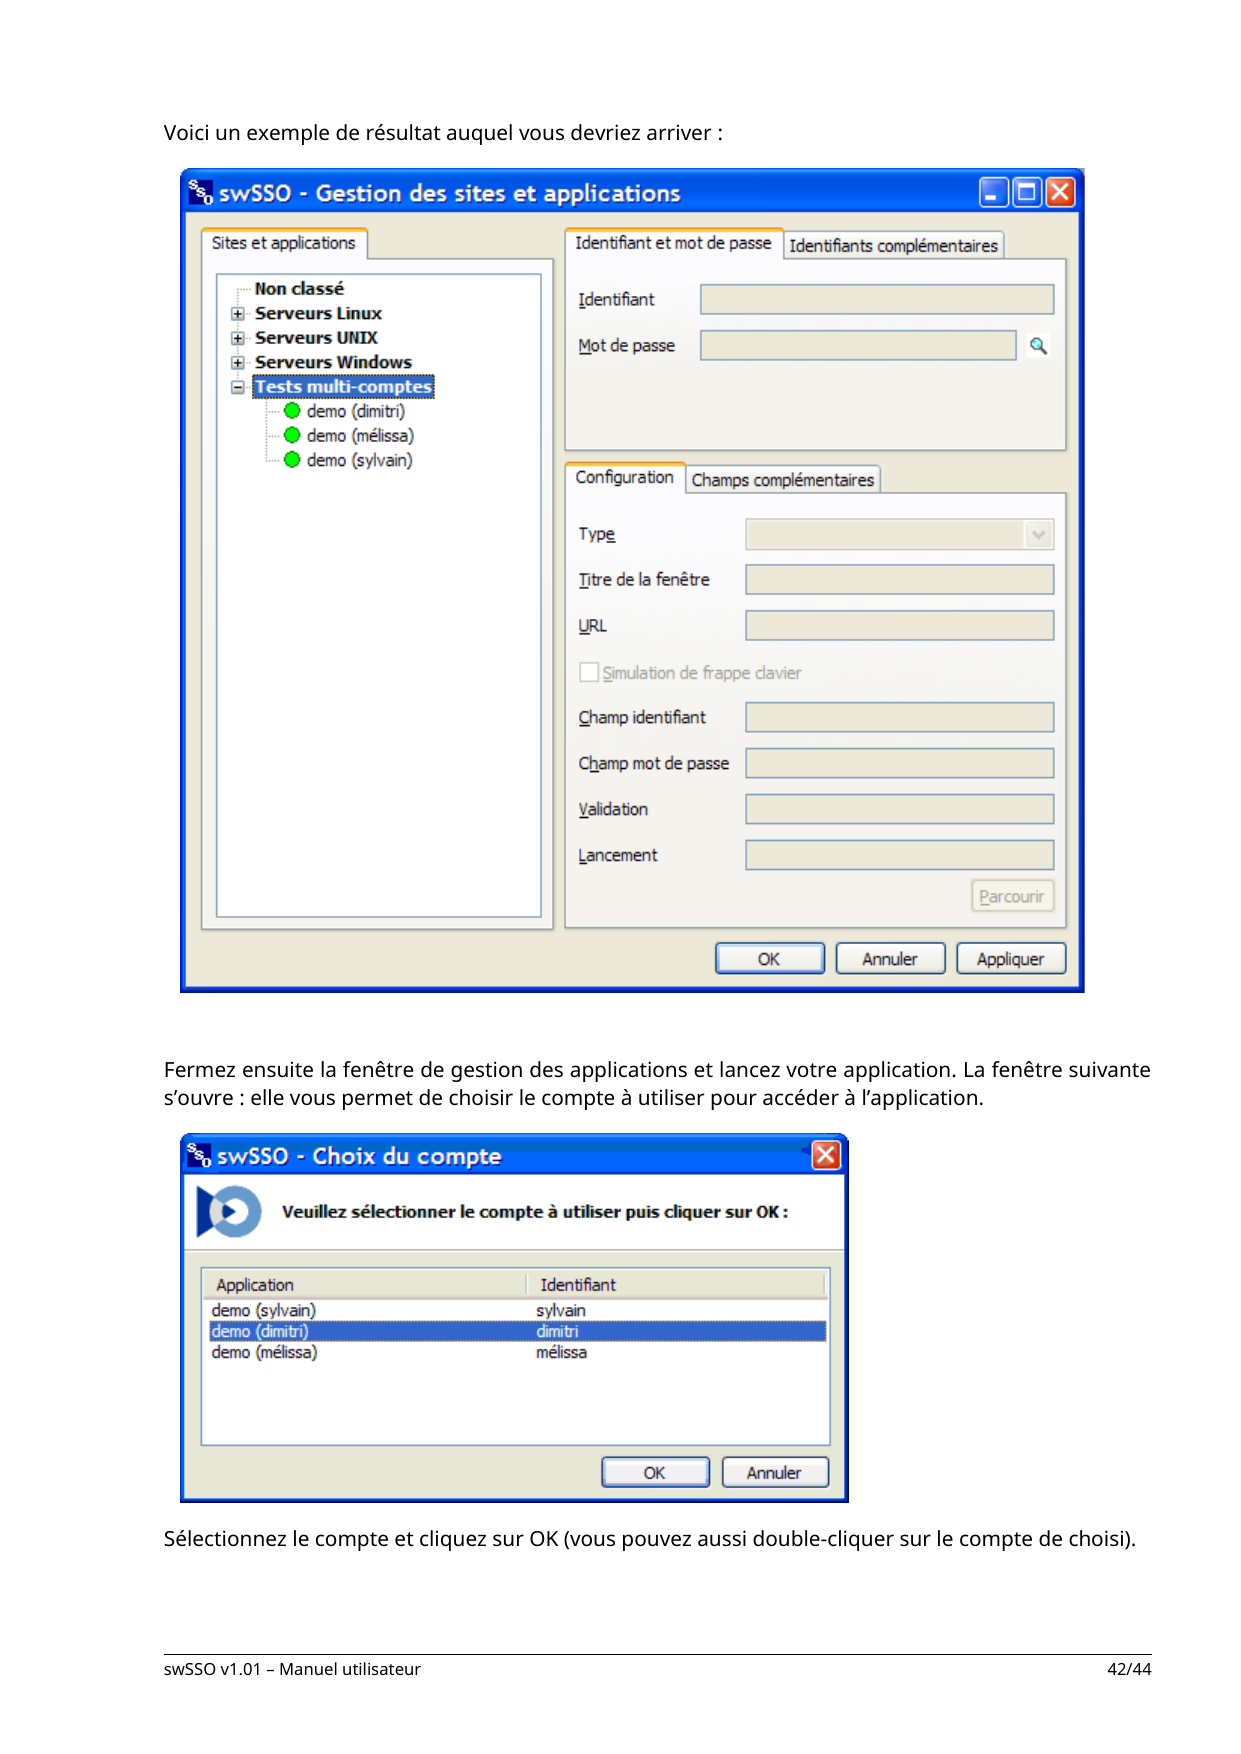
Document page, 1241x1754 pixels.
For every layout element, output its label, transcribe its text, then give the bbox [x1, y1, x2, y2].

picture [180, 1133, 849, 1503]
picture [180, 168, 1085, 993]
text Sélectionnez le compte et cliquez sur OK (vous pouvez aussi double-cliquer sur le compte de choisi). [164, 1524, 1152, 1553]
text Voici un exemple de résultat auquel vous devriez arriver : [164, 118, 1152, 147]
text Fermez ensuite la fenêtre de gestion des applications et lancez votre application. La fenêtre suivante s’ouvre : elle vous permet de choisir le compte à utiliser pour accéder à l’application. [164, 1055, 1152, 1112]
